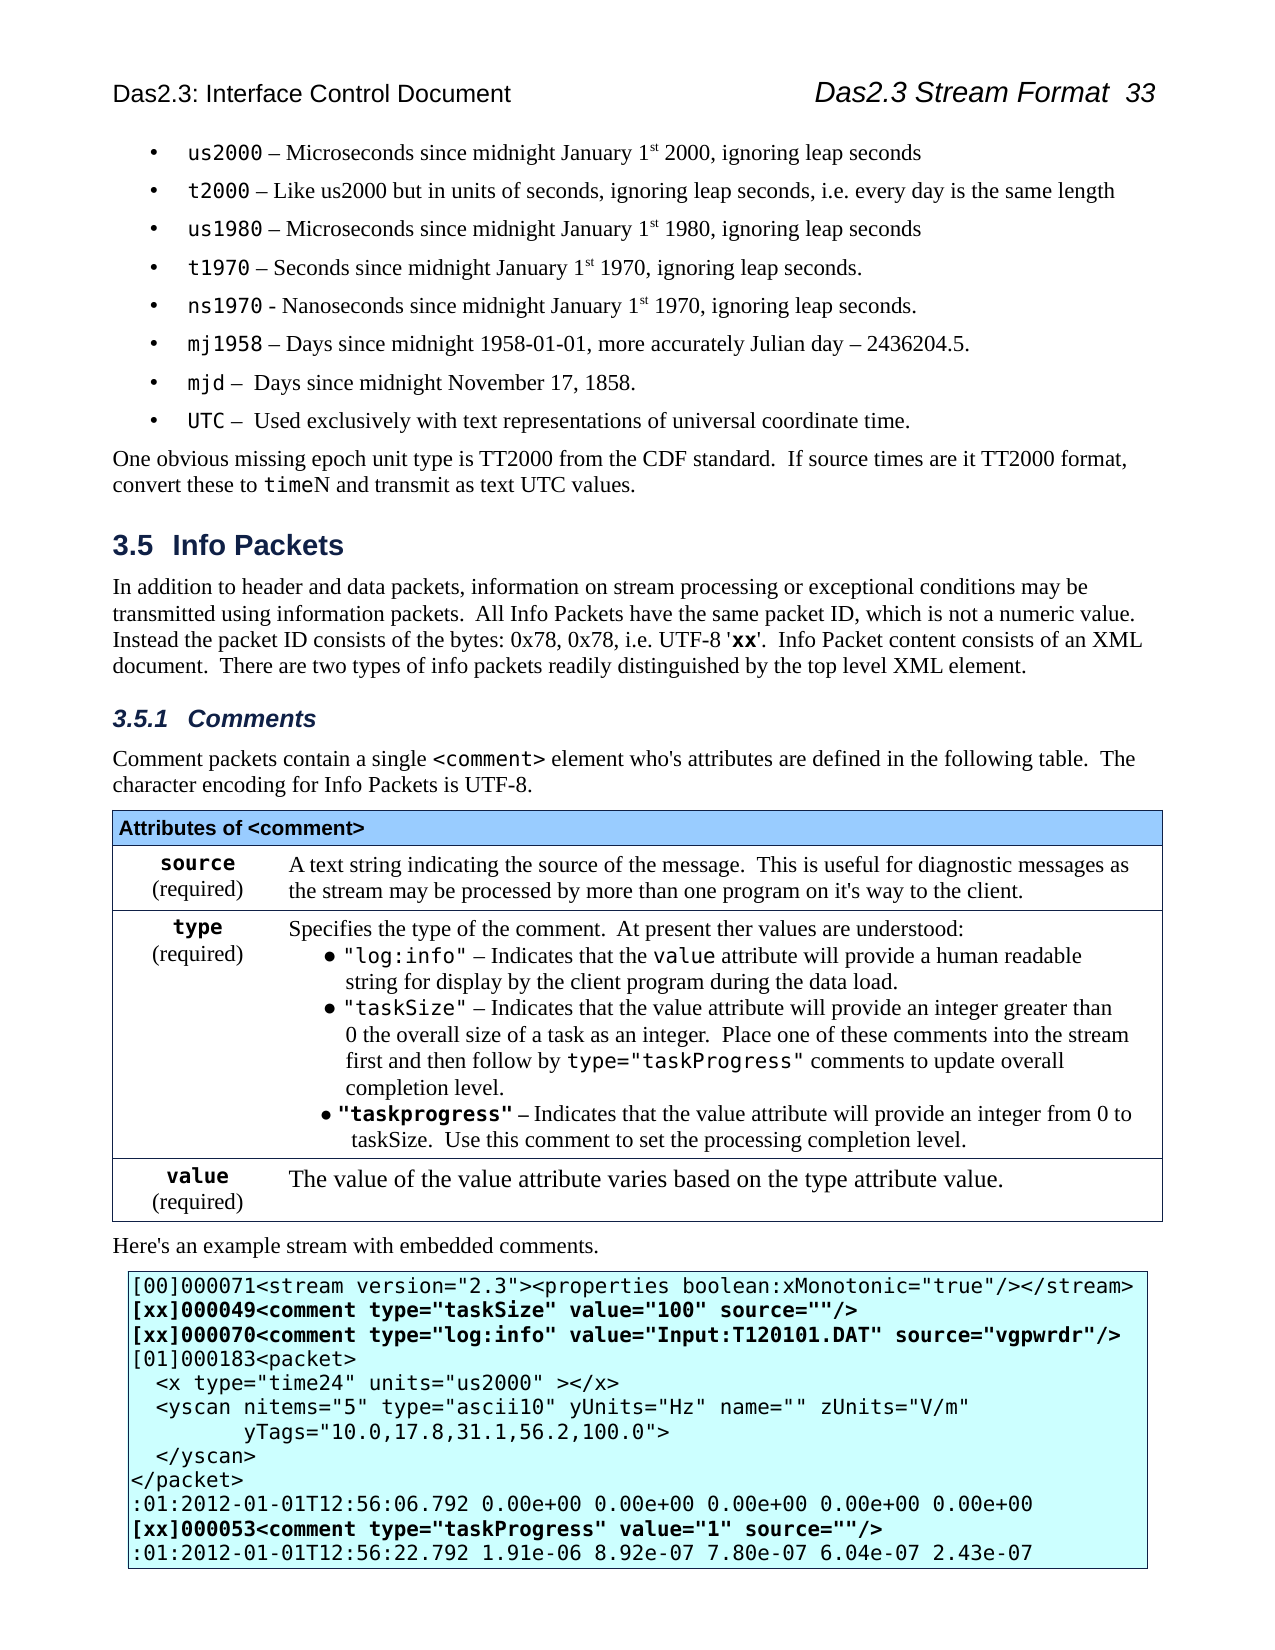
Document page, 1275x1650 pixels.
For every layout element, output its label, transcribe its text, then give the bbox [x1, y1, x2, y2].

list us2000 – Microseconds since midnight January 1st 2000, ignoring leap seconds [150, 138, 1162, 165]
table_cell The value of the value attribute varies based on the type attribute value. [283, 1159, 1162, 1221]
list UTC – Used exclusively with text representations of universal coordinate time. [150, 407, 1162, 433]
text :01:2012-01-01T12:56:06.792 0.00e+00 0.00e+00 0.00e+00 0.00e+00 0.00e+00 [129, 1489, 1147, 1514]
text </yscan> [129, 1441, 1147, 1465]
list mjd – Days since midnight November 17, 1858. [150, 368, 1162, 395]
text :01:2012-01-01T12:56:22.792 1.91e-06 8.92e-07 7.80e-07 6.04e-07 2.43e-07 [129, 1538, 1147, 1568]
text [01]000183<packet> [129, 1344, 1147, 1368]
list ns1970 - Nanoseconds since midnight January 1st 1970, ignoring leap seconds. [150, 292, 1162, 318]
text </packet> [129, 1465, 1147, 1489]
table_cell value (required) [113, 1159, 283, 1221]
table_cell type (required) [113, 911, 283, 1158]
text One obvious missing epoch unit type is TT2000 from the CDF standard. If source times are it TT2000 format, convert these to timeN and transmit as text UTC values. [112, 445, 1162, 498]
list us1980 – Microseconds since midnight January 1st 1980, ignoring leap seconds [150, 215, 1162, 242]
text yTags="10.0,17.8,31.1,56.2,100.0"> [129, 1417, 1147, 1441]
table_cell Specifies the type of the comment. At present ther values are understood: ● "log:info" – Indicates that the value attribute will provide a human readable string for display by the client program during the data load. ● "taskSize" – Indicates that the value attribute will provide an integer greater than 0 the overall size of a task as an integer. Place one of these comments into the stream first and then follow by type="taskProgress" comments to update overall completion level. ● "taskprogress" – Indicates that the value attribute will provide an integer from 0 to taskSize. Use this comment to set the processing completion level. [283, 911, 1162, 1158]
subtitle Info Packets [112, 528, 1162, 561]
table_cell source (required) [113, 846, 283, 909]
text <yscan nitems="5" type="ascii10" yUnits="Hz" name="" zUnits="V/m" [129, 1392, 1147, 1417]
table_cell A text string indicating the source of the message. This is useful for diagnostic messages as the stream may be processed by more than one program on it's way to the client. [283, 846, 1162, 909]
text [00]000071<stream version="2.3"><properties boolean:xMonotonic="true"/></stream> [129, 1272, 1147, 1295]
table_header Attributes of <comment> [113, 811, 1162, 845]
text [xx]000053<comment type="taskProgress" value="1" source=""/> [129, 1514, 1147, 1538]
list t1970 – Seconds since midnight January 1st 1970, ignoring leap seconds. [150, 253, 1162, 280]
text Comment packets contain a single <comment> element who's attributes are defined in the following table. The character encoding for Info Packets is UTF-8. [112, 745, 1162, 798]
text [xx]000049<comment type="taskSize" value="100" source=""/> [129, 1295, 1147, 1319]
text [xx]000070<comment type="log:info" value="Input:T120101.DAT" source="vgpwrdr"/> [129, 1319, 1147, 1344]
subtitle Comments [112, 704, 1162, 733]
text In addition to header and data packets, information on stream processing or exceptional conditions may be transmitted using information packets. All Info Packets have the same packet ID, which is not a numeric value. Instead the packet ID consists of the bytes: 0x78, 0x78, i.e. UTF-8 'xx'. Info Packet content consists of an XML document. There are two types of info packets readily distinguished by the top level XML element. [112, 573, 1162, 679]
list t2000 – Like us2000 but in units of seconds, ignoring leap seconds, i.e. every day is the same length [150, 177, 1162, 203]
list mj1958 – Days since midnight 1958-01-01, more accurately Julian day – 2436204.5. [150, 330, 1162, 357]
text Here's an example stream with embedded comments. [112, 1233, 1162, 1259]
text <x type="time24" units="us2000" ></x> [129, 1368, 1147, 1392]
